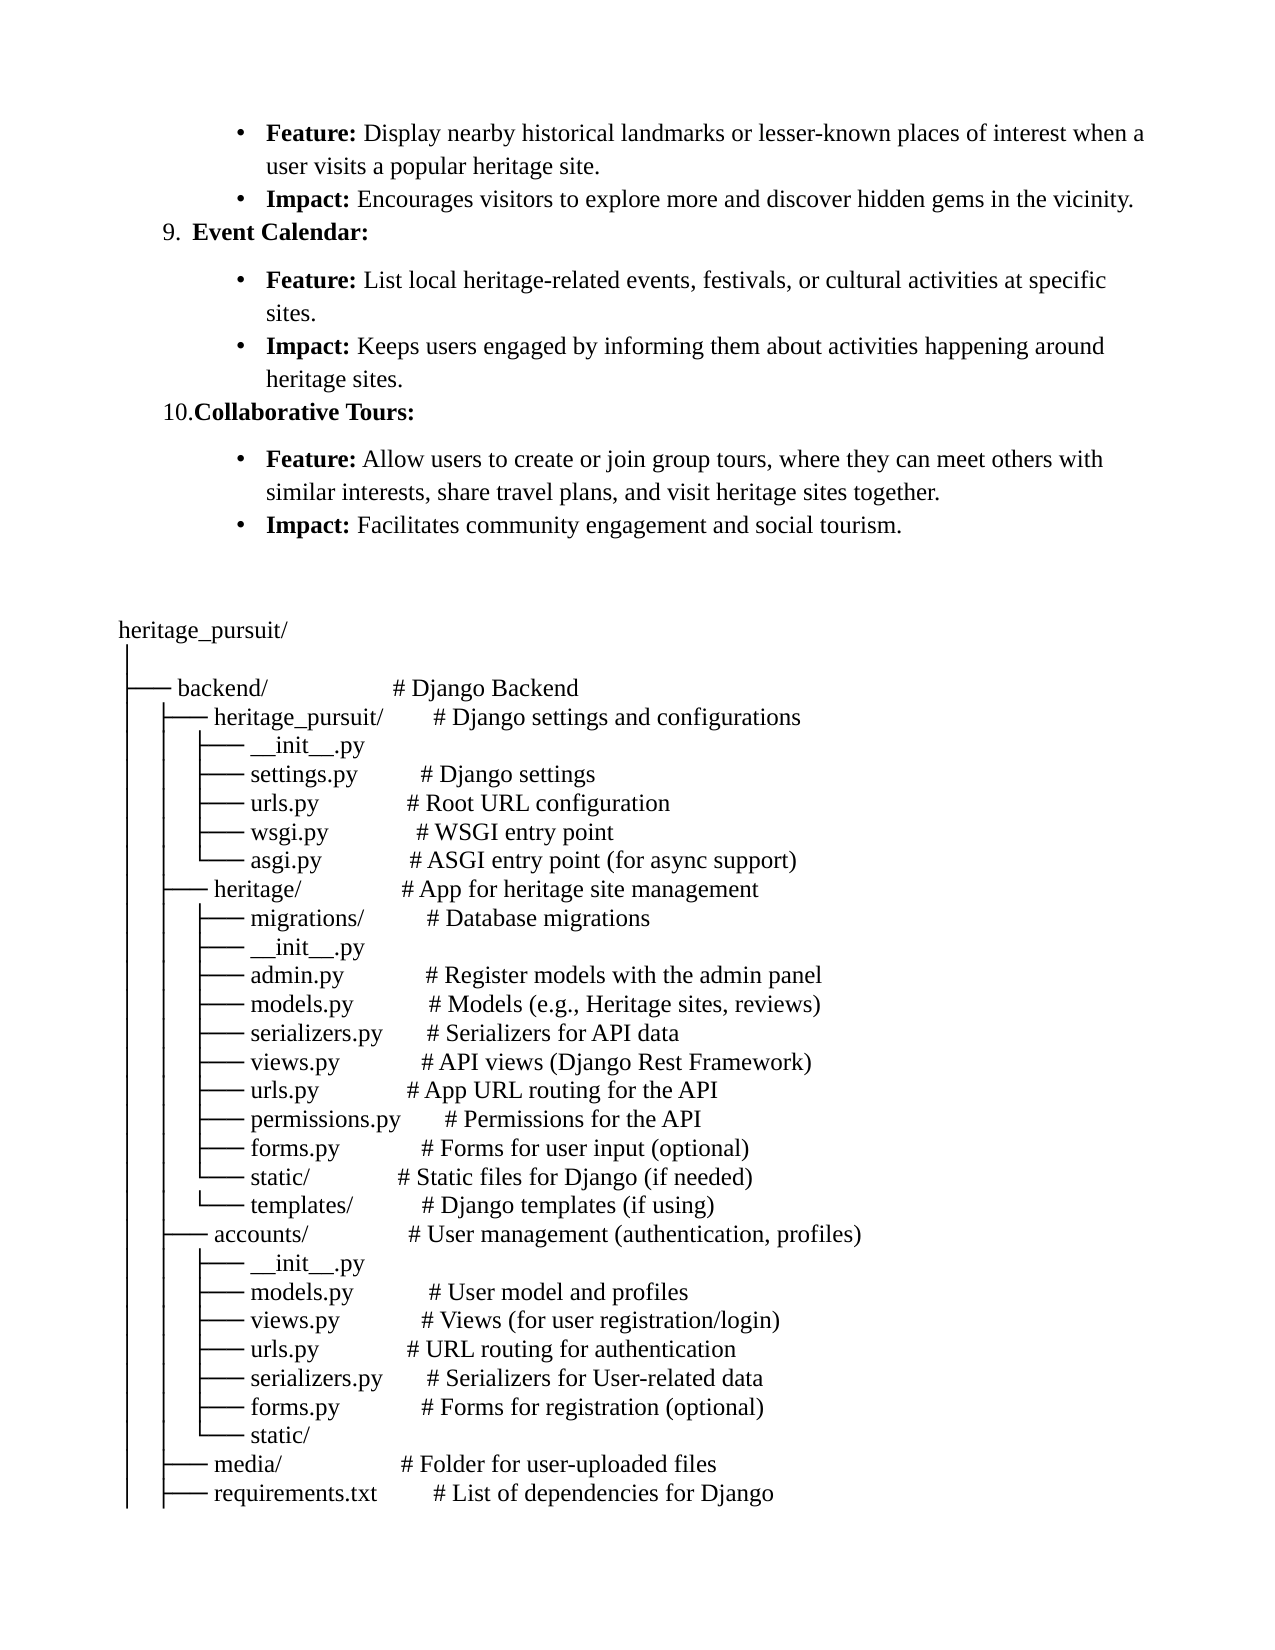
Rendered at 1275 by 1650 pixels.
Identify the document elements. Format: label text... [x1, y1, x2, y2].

text │ ├── requirements.txt # List of dependencies for Django [164, 1478, 1157, 1507]
list Impact: Encourages visitors to explore more and discover hidden gems in the vicinity. [236, 184, 1157, 213]
list Feature: Display nearby historical landmarks or lesser-known places of interest when a user visits a popular heritage site. [236, 118, 1157, 180]
text │ │ ├── serializers.py # Serializers for User-related data [201, 1363, 1157, 1392]
text │ │ ├── permissions.py # Permissions for the API [201, 1104, 1157, 1133]
list Impact: Facilitates community engagement and social tourism. [236, 511, 1157, 539]
list Feature: List local heritage-related events, festivals, or cultural activities at specific sites. [236, 265, 1157, 327]
text │ │ ├── __init__.py [201, 932, 1157, 961]
text │ │ ├── urls.py # App URL routing for the API [164, 1076, 199, 1104]
text │ │ ├── __init__.py [128, 731, 162, 759]
text │ │ ├── urls.py # App URL routing for the API [201, 1076, 1157, 1104]
text │ │ ├── __init__.py [201, 1248, 1157, 1277]
text │ │ ├── __init__.py [128, 932, 162, 961]
list Event Calendar: [162, 217, 1157, 246]
text │ │ └── static/ [164, 1421, 1157, 1449]
text │ │ ├── models.py # User model and profiles [128, 1277, 162, 1306]
text │ │ ├── forms.py # Forms for registration (optional) [201, 1392, 1157, 1421]
list Collaborative Tours: [162, 397, 1157, 426]
text │ │ ├── urls.py # Root URL configuration [164, 788, 199, 817]
text │ │ └── static/ # Static files for Django (if needed) [164, 1162, 1157, 1191]
text │ │ ├── migrations/ # Database migrations [128, 903, 162, 932]
text │ │ └── asgi.py # ASGI entry point (for async support) [164, 846, 1157, 874]
text │ │ ├── wsgi.py # WSGI entry point [201, 817, 1157, 846]
text │ │ ├── settings.py # Django settings [164, 759, 199, 788]
text │ │ ├── settings.py # Django settings [128, 759, 162, 788]
text │ ├── heritage_pursuit/ # Django settings and configurations [164, 702, 1157, 731]
text │ │ ├── settings.py # Django settings [201, 759, 1157, 788]
text │ │ ├── serializers.py # Serializers for API data [201, 1018, 1157, 1047]
text │ │ ├── views.py # Views (for user registration/login) [201, 1306, 1157, 1334]
text │ │ ├── permissions.py # Permissions for the API [128, 1104, 162, 1133]
text │ │ ├── wsgi.py # WSGI entry point [128, 817, 162, 846]
text heritage_pursuit/ [118, 616, 1157, 644]
text │ ├── media/ # Folder for user-uploaded files [128, 1449, 162, 1478]
text │ │ ├── urls.py # Root URL configuration [128, 788, 162, 817]
text │ │ ├── __init__.py [164, 1248, 199, 1277]
text │ [118, 644, 126, 673]
text │ ├── accounts/ # User management (authentication, profiles) [164, 1219, 1157, 1248]
text │ │ └── static/ [128, 1421, 162, 1449]
list Impact: Keeps users engaged by informing them about activities happening around heritage sites. [236, 331, 1157, 393]
text │ │ ├── __init__.py [164, 932, 199, 961]
text │ ├── heritage/ # App for heritage site management [164, 874, 1157, 903]
text │ │ ├── serializers.py # Serializers for API data [164, 1018, 199, 1047]
text │ │ ├── serializers.py # Serializers for API data [128, 1018, 162, 1047]
text │ │ ├── urls.py # URL routing for authentication [128, 1334, 162, 1363]
text │ │ ├── urls.py # URL routing for authentication [164, 1334, 199, 1363]
text │ │ ├── forms.py # Forms for user input (optional) [201, 1133, 1157, 1162]
text │ │ ├── views.py # API views (Django Rest Framework) [201, 1047, 1157, 1076]
text │ │ ├── permissions.py # Permissions for the API [164, 1104, 199, 1133]
text │ │ ├── __init__.py [164, 731, 199, 759]
text │ │ ├── migrations/ # Database migrations [201, 903, 1157, 932]
text │ │ ├── wsgi.py # WSGI entry point [164, 817, 199, 846]
text │ │ ├── models.py # Models (e.g., Heritage sites, reviews) [201, 989, 1157, 1018]
list Feature: Allow users to create or join group tours, where they can meet others with similar interests, share travel plans, and visit heritage sites together. [236, 444, 1157, 506]
text ├── backend/ # Django Backend [128, 673, 1157, 702]
text │ │ ├── __init__.py [128, 1248, 162, 1277]
text │ │ ├── models.py # User model and profiles [201, 1277, 1157, 1306]
text │ │ ├── admin.py # Register models with the admin panel [201, 961, 1157, 989]
text │ │ ├── models.py # User model and profiles [164, 1277, 199, 1306]
text │ │ ├── urls.py # App URL routing for the API [128, 1076, 162, 1104]
text │ │ └── templates/ # Django templates (if using) [164, 1191, 1157, 1219]
text │ │ ├── urls.py # URL routing for authentication [201, 1334, 1157, 1363]
text │ │ ├── forms.py # Forms for user input (optional) [164, 1133, 199, 1162]
text │ │ ├── urls.py # Root URL configuration [201, 788, 1157, 817]
text │ │ ├── migrations/ # Database migrations [164, 903, 199, 932]
text │ ├── media/ # Folder for user-uploaded files [164, 1449, 1157, 1478]
text │ [128, 644, 1157, 673]
text │ │ ├── __init__.py [201, 731, 1157, 759]
